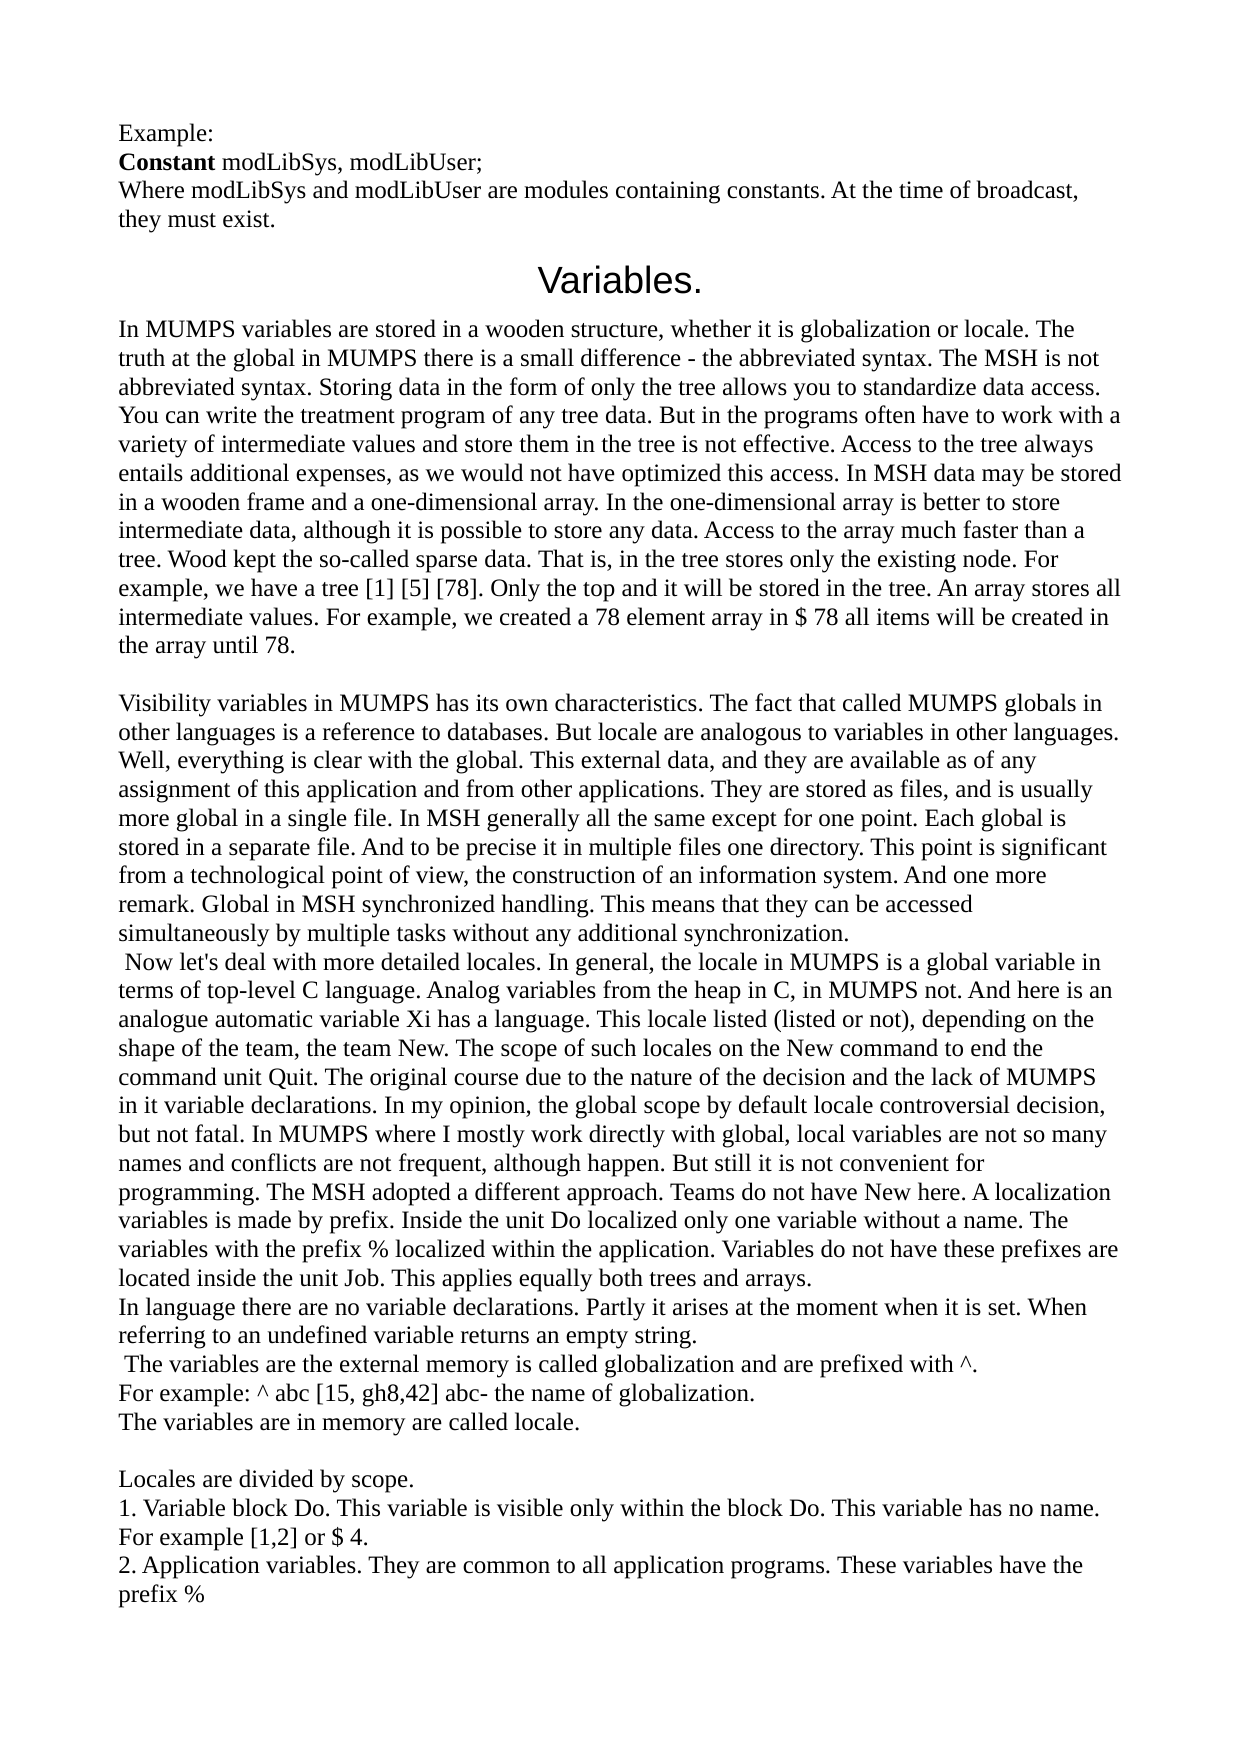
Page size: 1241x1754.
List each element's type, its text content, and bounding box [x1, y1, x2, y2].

text Where modLibSys and modLibUser are modules containing constants. At the time of broadcast, they must exist. [118, 176, 1122, 233]
text Locales are divided by scope. [118, 1464, 1122, 1493]
text The variables are the external memory is called globalization and are prefixed with ^. [118, 1349, 1122, 1378]
text In language there are no variable declarations. Partly it arises at the moment when it is set. When referring to an undefined variable returns an empty string. [118, 1292, 1122, 1349]
text Visibility variables in MUMPS has its own characteristics. The fact that called MUMPS globals in other languages is a reference to databases. But locale are analogous to variables in other languages. Well, everything is clear with the global. This external data, and they are available as of any assignment of this application and from other applications. They are stored as files, and is usually more global in a single file. In MSH generally all the same except for one point. Each global is stored in a separate file. And to be precise it in multiple files one directory. This point is significant from a technological point of view, the construction of an information system. And one more remark. Global in MSH synchronized handling. This means that they can be accessed simultaneously by multiple tasks without any additional synchronization. [118, 688, 1122, 947]
text 2. Application variables. They are common to all application programs. These variables have the prefix % [118, 1551, 1122, 1608]
text The variables are in memory are called locale. [118, 1407, 1122, 1436]
text Now let's deal with more detailed locales. In general, the locale in MUMPS is a global variable in terms of top-level C language. Analog variables from the heap in C, in MUMPS not. And here is an analogue automatic variable Xi has a language. This locale listed (listed or not), depending on the shape of the team, the team New. The scope of such locales on the New command to end the command unit Quit. The original course due to the nature of the decision and the lack of MUMPS in it variable declarations. In my opinion, the global scope by default locale controversial decision, but not fatal. In MUMPS where I mostly work directly with global, local variables are not so many names and conflicts are not frequent, although happen. But still it is not convenient for programming. The MSH adopted a different approach. Teams do not have New here. A localization variables is made by prefix. Inside the unit Do localized only one variable without a name. The variables with the prefix % localized within the application. Variables do not have these prefixes are located inside the unit Job. This applies equally both trees and arrays. [118, 947, 1122, 1292]
text For example: ^ abc [15, gh8,42] abc- the name of globalization. [118, 1378, 1122, 1407]
text 1. Variable block Do. This variable is visible only within the block Do. This variable has no name. For example [1,2] or $ 4. [118, 1493, 1122, 1551]
text Constant modLibSys, modLibUser; [118, 147, 1122, 176]
subtitle Variables. [118, 258, 1122, 302]
text In MUMPS variables are stored in a wooden structure, whether it is globalization or locale. The truth at the global in MUMPS there is a small difference - the abbreviated syntax. The MSH is not abbreviated syntax. Storing data in the form of only the tree allows you to standardize data access. You can write the treatment program of any tree data. But in the programs often have to work with a variety of intermediate values and store them in the tree is not effective. Access to the tree always entails additional expenses, as we would not have optimized this access. In MSH data may be stored in a wooden frame and a one-dimensional array. In the one-dimensional array is better to store intermediate data, although it is possible to store any data. Access to the array much faster than a tree. Wood kept the so-called sparse data. That is, in the tree stores only the existing node. For example, we have a tree [1] [5] [78]. Only the top and it will be stored in the tree. An array stores all intermediate values. For example, we created a 78 element array in $ 78 all items will be created in the array until 78. [118, 314, 1122, 659]
text Example: [118, 118, 1122, 147]
